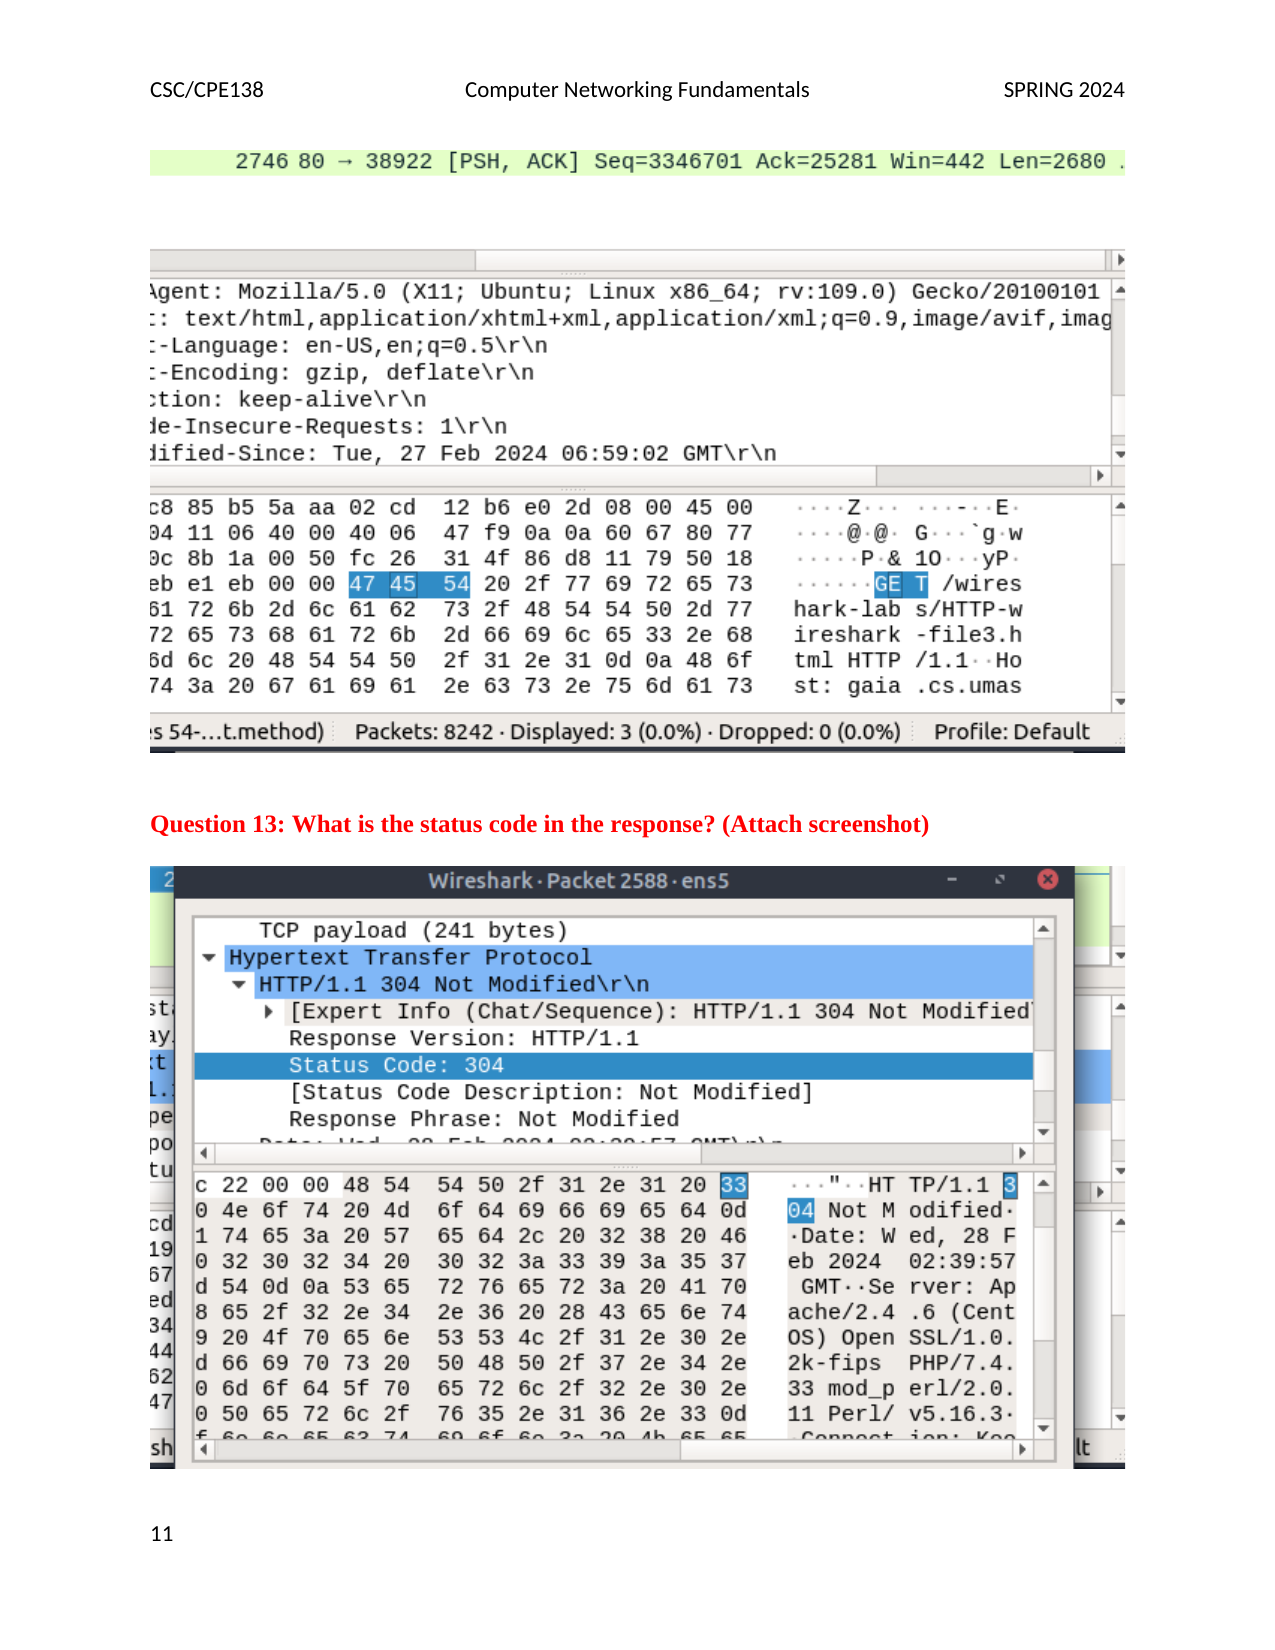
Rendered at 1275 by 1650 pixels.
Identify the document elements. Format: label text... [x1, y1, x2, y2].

text Question 13: What is the status code in the response? (Attach screenshot) [150, 809, 1125, 838]
picture [150, 866, 1125, 1469]
picture [150, 150, 1125, 753]
